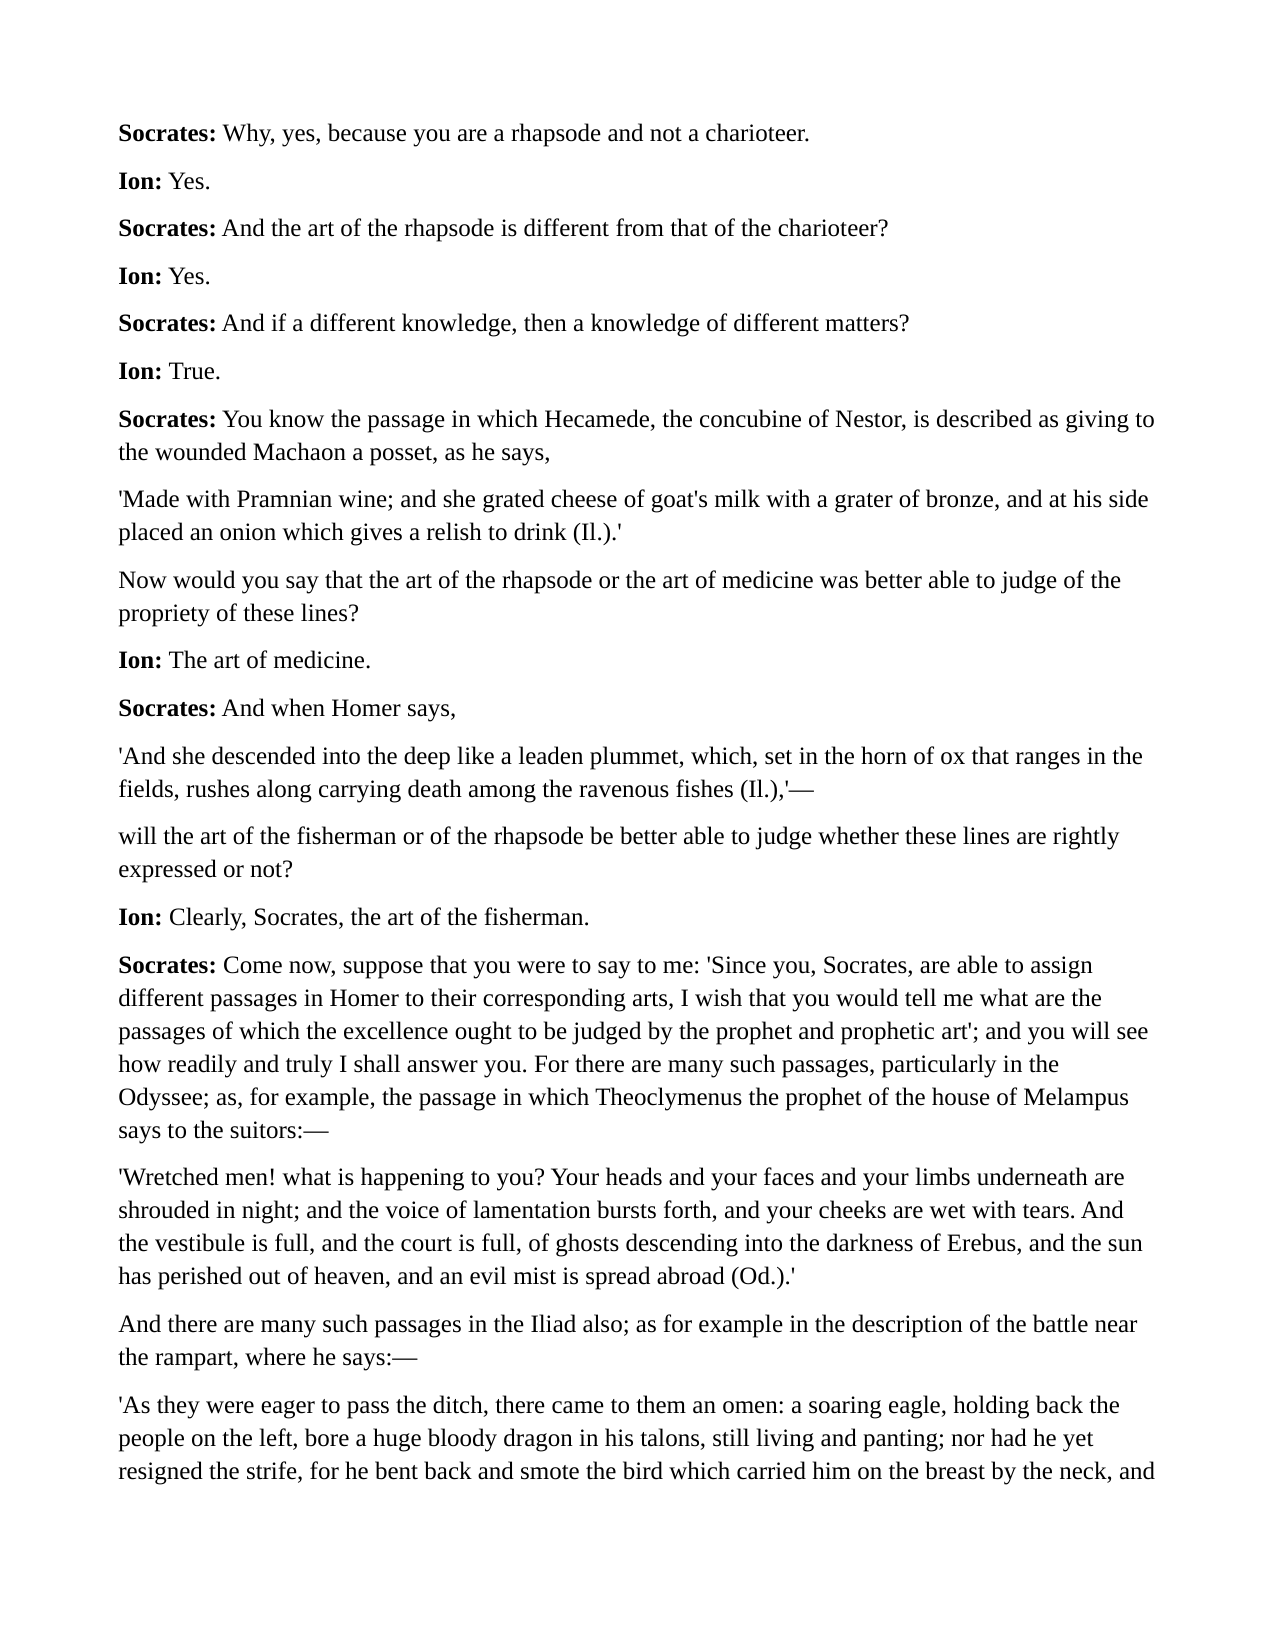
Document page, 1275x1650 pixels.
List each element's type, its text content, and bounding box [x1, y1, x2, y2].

text Socrates: And if a different knowledge, then a knowledge of different matters? [118, 308, 1157, 337]
text And there are many such passages in the Iliad also; as for example in the description of the battle near the rampart, where he says:— [118, 1309, 1157, 1371]
text 'As they were eager to pass the ditch, there came to them an omen: a soaring eagle, holding back the people on the left, bore a huge bloody dragon in his talons, still living and panting; nor had he yet resigned the strife, for he bent back and smote the bird which carried him on the breast by the neck, and [118, 1390, 1157, 1484]
text Ion: Clearly, Socrates, the art of the fisherman. [118, 902, 1157, 931]
text Ion: Yes. [118, 166, 1157, 194]
text 'Made with Pramnian wine; and she grated cheese of goat's milk with a grater of bronze, and at his side placed an onion which gives a relish to drink (Il.).' [118, 484, 1157, 546]
text 'Wretched men! what is happening to you? Your heads and your faces and your limbs underneath are shrouded in night; and the voice of lamentation bursts forth, and your cheeks are wet with tears. And the vestibule is full, and the court is full, of ghosts descending into the darkness of Erebus, and the sun has perished out of heaven, and an evil mist is spread abroad (Od.).' [118, 1162, 1157, 1290]
text 'And she descended into the deep like a leaden plummet, which, set in the horn of ox that ranges in the fields, rushes along carrying death among the ravenous fishes (Il.),'— [118, 741, 1157, 803]
text Ion: The art of medicine. [118, 646, 1157, 674]
text Ion: True. [118, 356, 1157, 385]
text will the art of the fisherman or of the rhapsode be better able to judge whether these lines are rightly expressed or not? [118, 821, 1157, 883]
text Socrates: Why, yes, because you are a rhapsode and not a charioteer. [118, 118, 1157, 147]
text Socrates: You know the passage in which Hecamede, the concubine of Nestor, is described as giving to the wounded Machaon a posset, as he says, [118, 404, 1157, 466]
text Socrates: And the art of the rhapsode is different from that of the charioteer? [118, 213, 1157, 242]
text Socrates: Come now, suppose that you were to say to me: 'Since you, Socrates, are able to assign different passages in Homer to their corresponding arts, I wish that you would tell me what are the passages of which the excellence ought to be judged by the prophet and prophetic art'; and you will see how readily and truly I shall answer you. For there are many such passages, particularly in the Odyssee; as, for example, the passage in which Theoclymenus the prophet of the house of Melampus says to the suitors:— [118, 950, 1157, 1143]
text Now would you say that the art of the rhapsode or the art of medicine was better able to judge of the propriety of these lines? [118, 565, 1157, 627]
text Socrates: And when Homer says, [118, 693, 1157, 722]
text Ion: Yes. [118, 261, 1157, 290]
